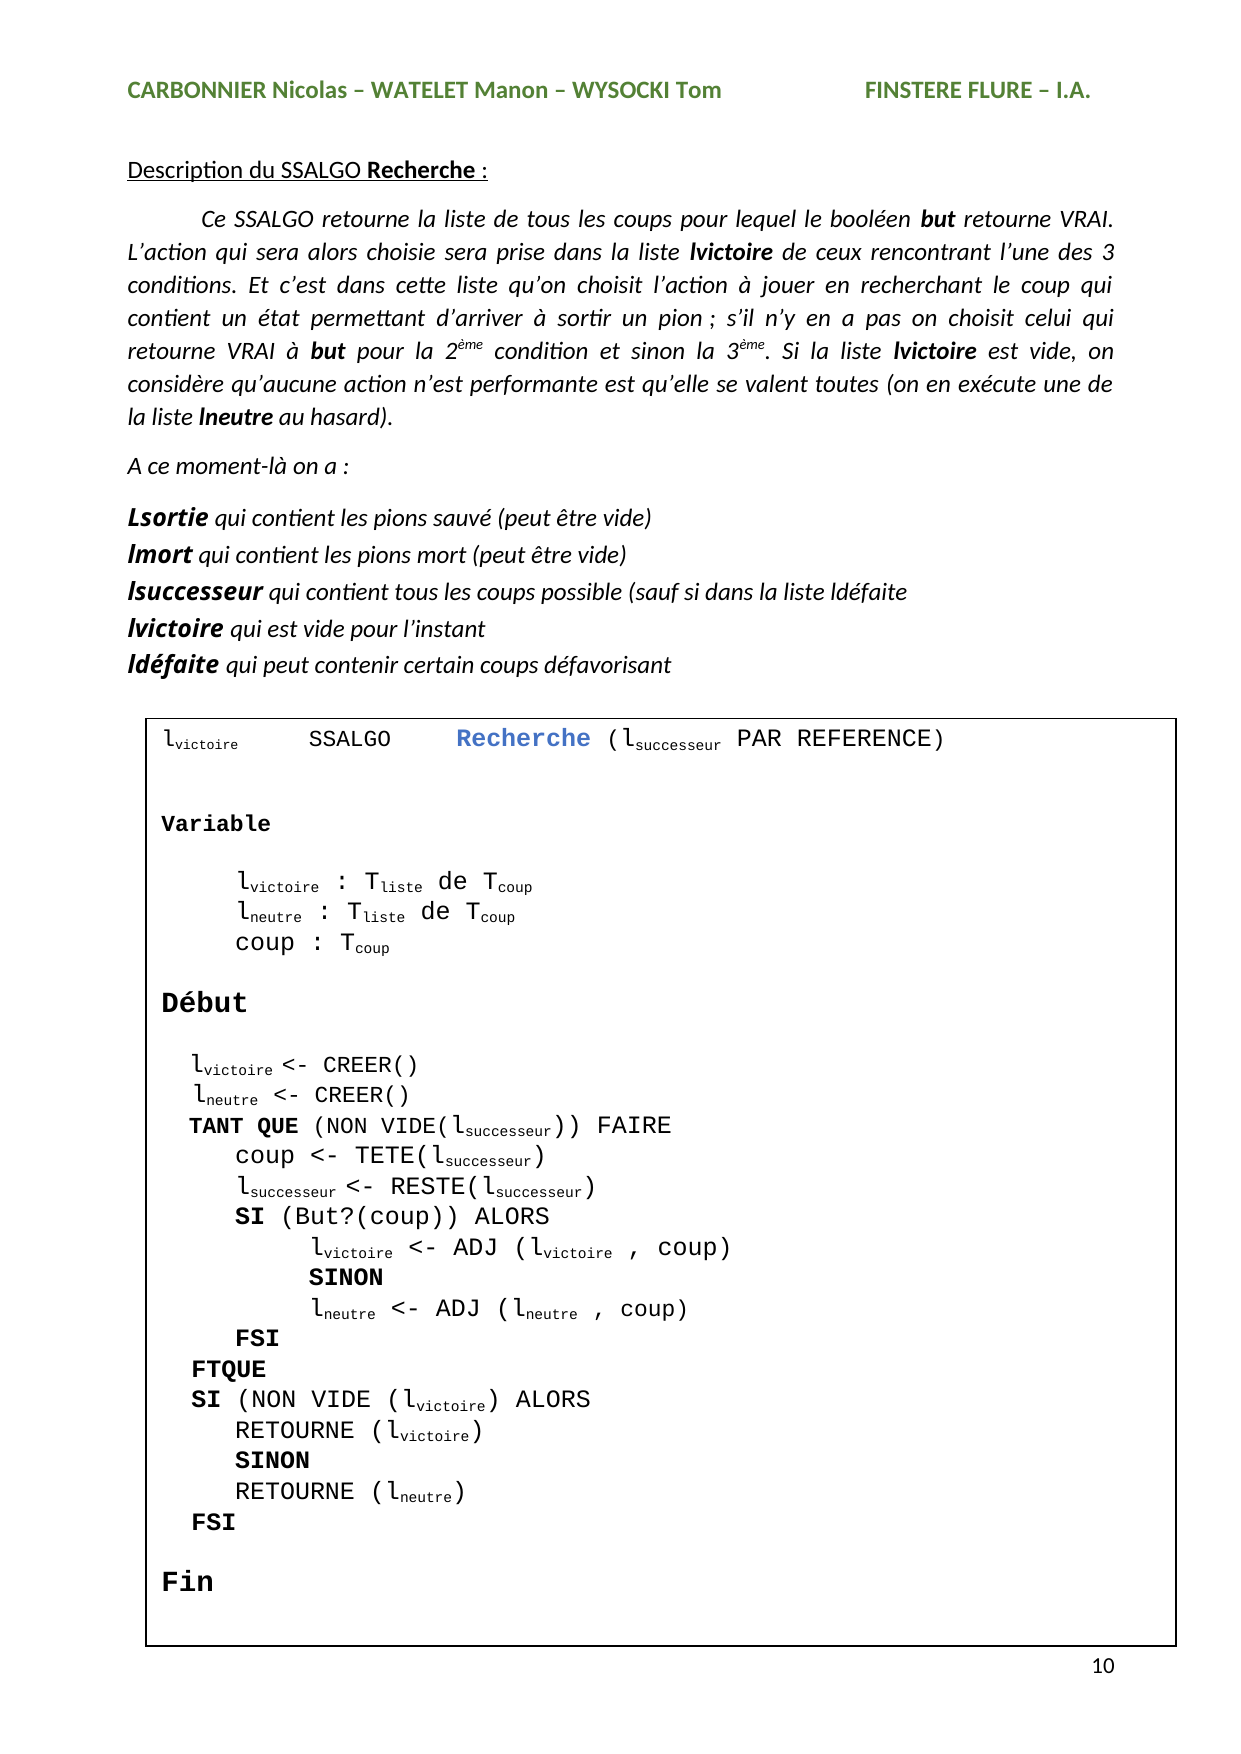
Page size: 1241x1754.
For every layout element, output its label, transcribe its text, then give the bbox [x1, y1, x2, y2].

text SI (NON VIDE (lvictoire) ALORS [161, 1387, 1161, 1415]
text TANT QUE (NON VIDE(lsuccesseur)) FAIRE [161, 1112, 1161, 1141]
text lvictoire <- CREER() [161, 1051, 1161, 1079]
text SI (But?(coup)) ALORS [161, 1204, 1161, 1232]
text Ce SSALGO retourne la liste de tous les coups pour lequel le booléen but retourne VRAI. L’action qui sera alors choisie sera prise dans la liste lvictoire de ceux rencontrant l’une des 3 conditions. Et c’est dans cette liste qu’on choisit l’action à jouer en recherchant le coup qui contient un état permettant d’arriver à sortir un pion ; s’il n’y en a pas on choisit celui qui retourne VRAI à but pour la 2ème condition et sinon la 3ème. Si la liste lvictoire est vide, on considère qu’aucune action n’est performante est qu’elle se valent toutes (on en exécute une de la liste lneutre au hasard). [127, 203, 1114, 431]
text lneutre <- CREER() [161, 1082, 1161, 1110]
text Fin [161, 1567, 1161, 1601]
text Description du SSALGO Recherche : [127, 154, 1114, 184]
text RETOURNE (lvictoire) [161, 1417, 1161, 1446]
text lvictoire : Tliste de Tcoup [161, 868, 1161, 897]
text lvictoire qui est vide pour l’instant [127, 610, 1114, 644]
text FSI [161, 1509, 1161, 1537]
text coup : Tcoup [161, 929, 1161, 958]
text SINON [161, 1265, 1161, 1293]
text coup <- TETE(lsuccesseur) [161, 1143, 1161, 1171]
text FSI [161, 1326, 1161, 1354]
text lmort qui contient les pions mort (peut être vide) [127, 537, 1114, 571]
text lsuccesseur <- RESTE(lsuccesseur) [161, 1173, 1161, 1202]
text lsuccesseur qui contient tous les coups possible (sauf si dans la liste ldéfaite [127, 574, 1114, 608]
text Lsortie qui contient les pions sauvé (peut être vide) [127, 500, 1114, 534]
text lneutre : Tliste de Tcoup [161, 899, 1161, 927]
text lneutre <- ADJ (lneutre , coup) [161, 1295, 1161, 1324]
text lvictoire SSALGO Recherche (lsuccesseur PAR REFERENCE) [161, 726, 1161, 754]
text lvictoire <- ADJ (lvictoire , coup) [161, 1234, 1161, 1263]
text FTQUE [161, 1356, 1161, 1385]
text Variable [161, 812, 1161, 838]
text ldéfaite qui peut contenir certain coups défavorisant [127, 647, 1114, 681]
text SINON [161, 1448, 1161, 1476]
text RETOURNE (lneutre) [161, 1478, 1161, 1507]
text Début [161, 988, 1161, 1021]
text A ce moment-là on a : [127, 451, 1114, 481]
